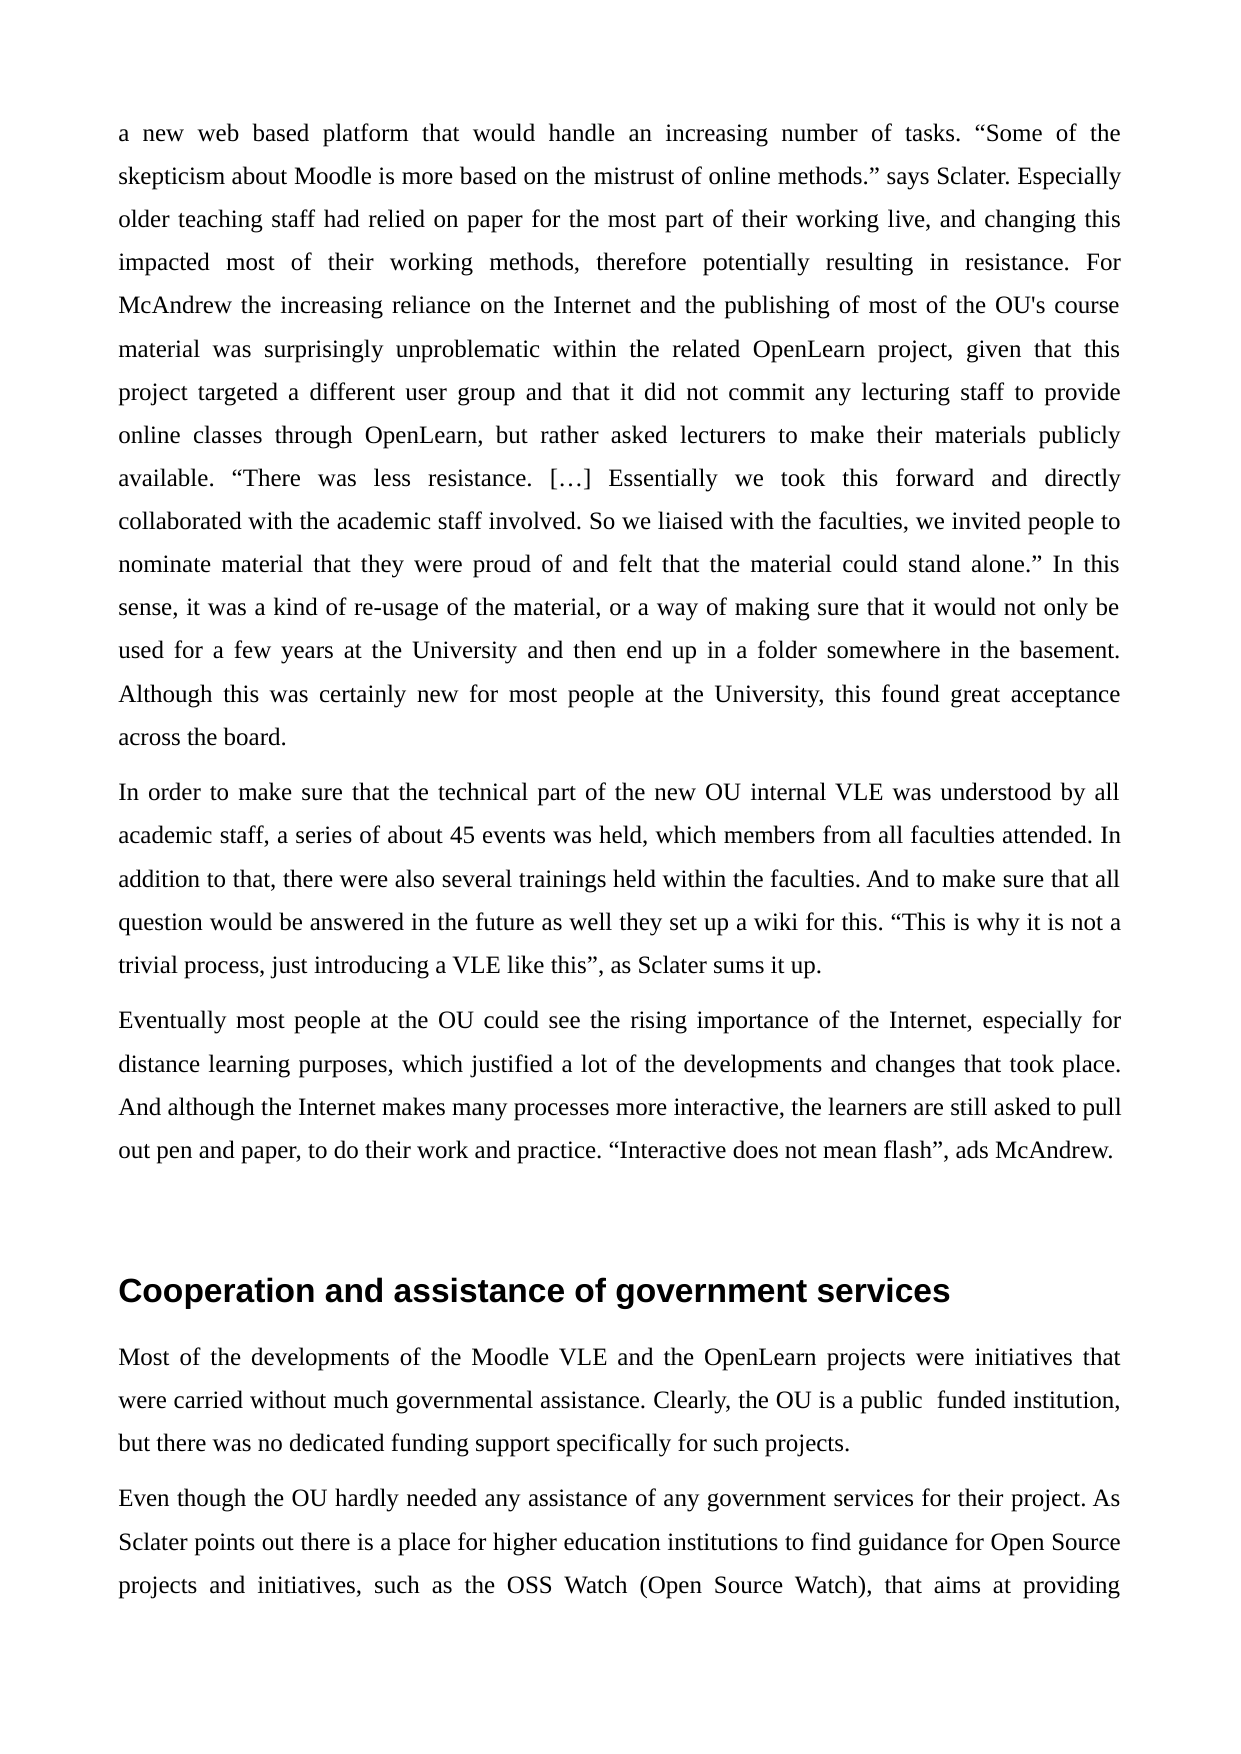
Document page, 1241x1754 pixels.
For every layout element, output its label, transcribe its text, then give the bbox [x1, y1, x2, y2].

subtitle Cooperation and assistance of government services [118, 1271, 1122, 1310]
text Eventually most people at the OU could see the rising importance of the Internet, especially for distance learning purposes, which justified a lot of the developments and changes that took place. And although the Internet makes many processes more interactive, the learners are still asked to pull out pen and paper, to do their work and practice. “Interactive does not mean flash”, ads McAndrew. [118, 1006, 1122, 1164]
text a new web based platform that would handle an increasing number of tasks. “Some of the skepticism about Moodle is more based on the mistrust of online methods.” says Sclater. Especially older teaching staff had relied on paper for the most part of their working live, and changing this impacted most of their working methods, therefore potentially resulting in resistance. For McAndrew the increasing reliance on the Internet and the publishing of most of the OU's course material was surprisingly unproblematic within the related OpenLearn project, given that this project targeted a different user group and that it did not commit any lecturing staff to provide online classes through OpenLearn, but rather asked lecturers to make their materials publicly available. “There was less resistance. […] Essentially we took this forward and directly collaborated with the academic staff involved. So we liaised with the faculties, we invited people to nominate material that they were proud of and felt that the material could stand alone.” In this sense, it was a kind of re-usage of the material, or a way of making sure that it would not only be used for a few years at the University and then end up in a folder somewhere in the basement. Although this was certainly new for most people at the University, this found great acceptance across the board. [118, 118, 1122, 751]
text Even though the OU hardly needed any assistance of any government services for their project. As Sclater points out there is a place for higher education institutions to find guidance for Open Source projects and initiatives, such as the OSS Watch (Open Source Watch), that aims at providing [118, 1483, 1122, 1598]
text Most of the developments of the Moodle VLE and the OpenLearn projects were initiatives that were carried without much governmental assistance. Clearly, the OU is a public funded institution, but there was no dedicated funding support specifically for such projects. [118, 1342, 1122, 1457]
text In order to make sure that the technical part of the new OU internal VLE was understood by all academic staff, a series of about 45 events was held, which members from all faculties attended. In addition to that, there were also several trainings held within the faculties. And to make sure that all question would be answered in the future as well they set up a wiki for this. “This is why it is not a trivial process, just introducing a VLE like this”, as Sclater sums it up. [118, 777, 1122, 979]
